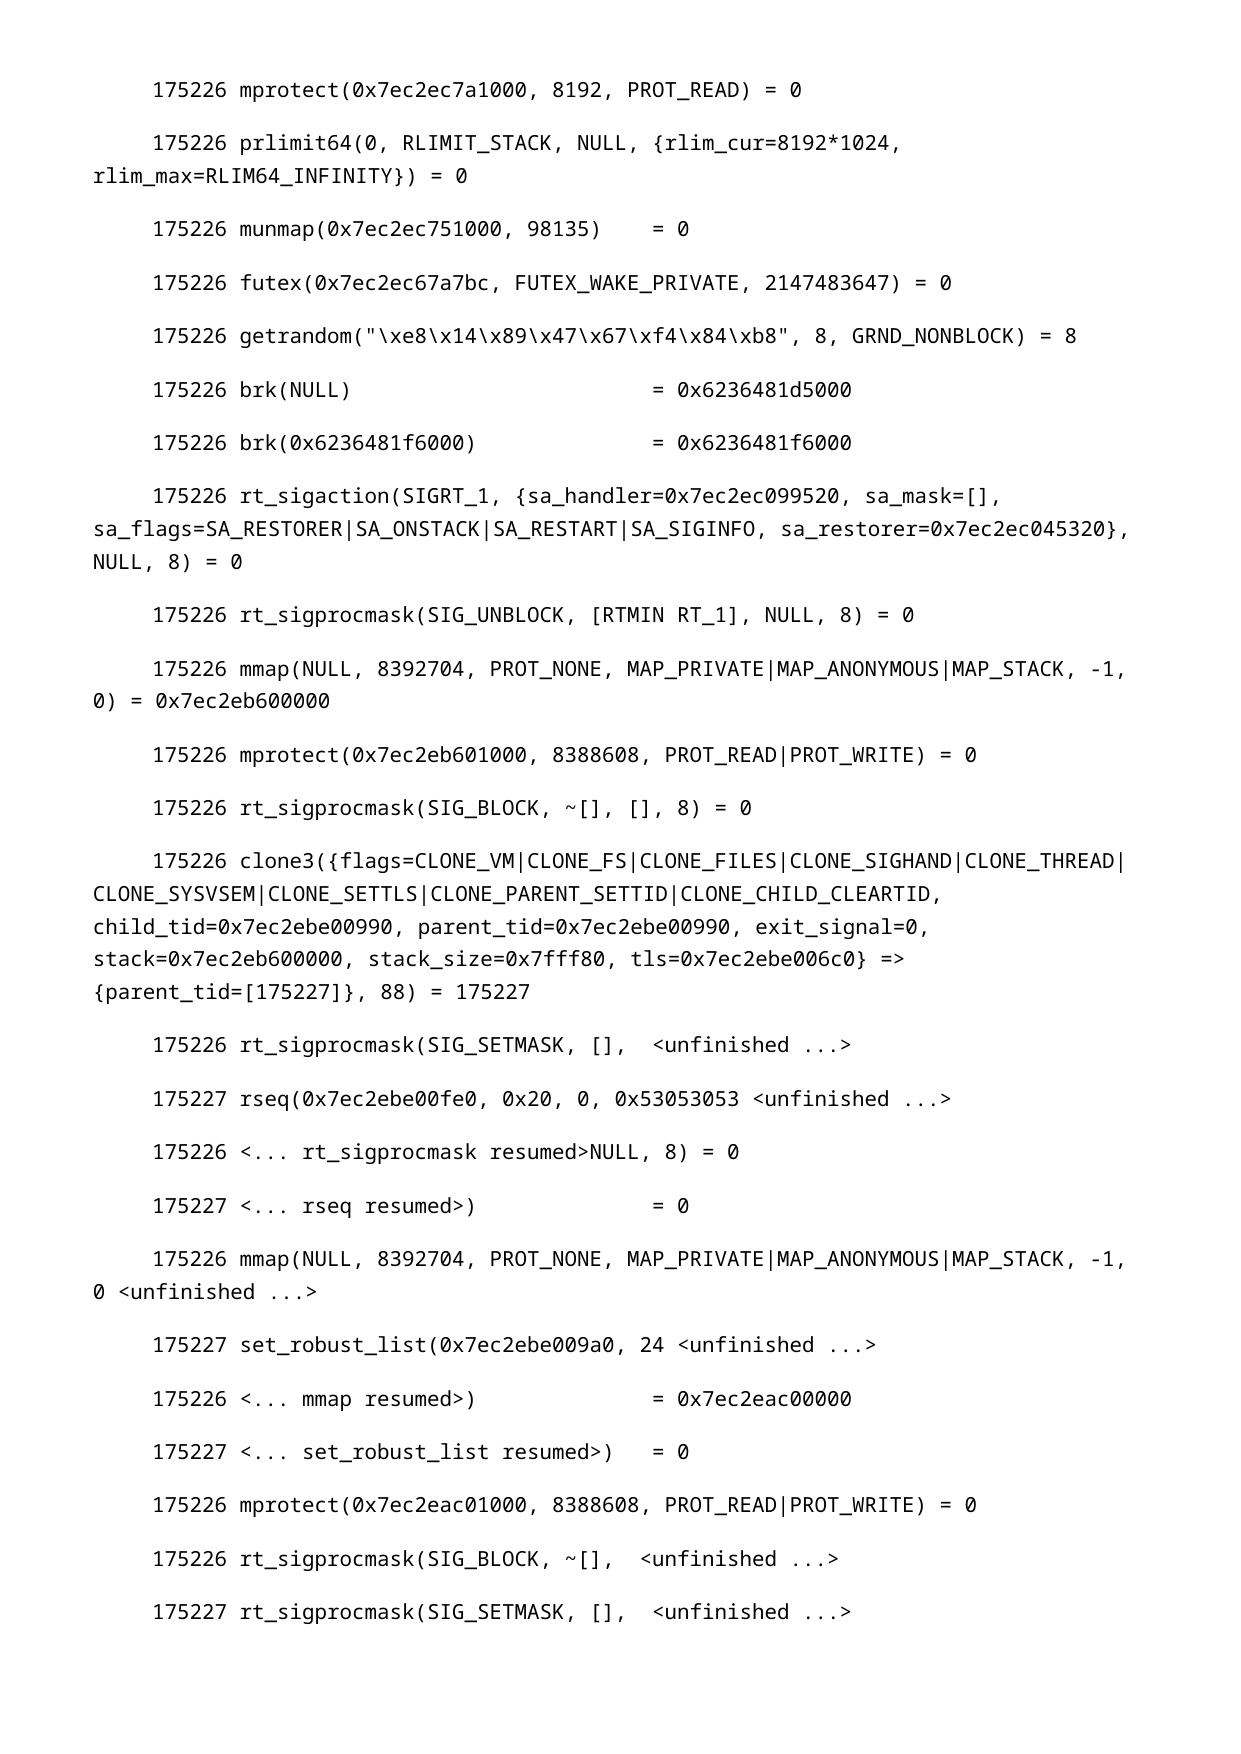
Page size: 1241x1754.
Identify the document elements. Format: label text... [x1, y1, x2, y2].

text 175226 rt_sigaction(SIGRT_1, {sa_handler=0x7ec2ec099520, sa_mask=[], sa_flags=SA_RESTORER|SA_ONSTACK|SA_RESTART|SA_SIGINFO, sa_restorer=0x7ec2ec045320}, NULL, 8) = 0 [93, 482, 1147, 575]
text 175226 munmap(0x7ec2ec751000, 98135) = 0 [93, 214, 1147, 243]
text 175226 getrandom("\xe8\x14\x89\x47\x67\xf4\x84\xb8", 8, GRND_NONBLOCK) = 8 [93, 321, 1147, 350]
text 175226 <... rt_sigprocmask resumed>NULL, 8) = 0 [93, 1137, 1147, 1166]
text 175227 <... set_robust_list resumed>) = 0 [93, 1437, 1147, 1466]
text 175226 brk(NULL) = 0x6236481d5000 [93, 375, 1147, 403]
text 175226 <... mmap resumed>) = 0x7ec2eac00000 [93, 1384, 1147, 1412]
text 175226 mprotect(0x7ec2ec7a1000, 8192, PROT_READ) = 0 [93, 75, 1147, 103]
text 175226 prlimit64(0, RLIMIT_STACK, NULL, {rlim_cur=8192*1024, rlim_max=RLIM64_INFINITY}) = 0 [93, 128, 1147, 189]
text 175226 rt_sigprocmask(SIG_SETMASK, [], <unfinished ...> [93, 1031, 1147, 1059]
text 175226 mmap(NULL, 8392704, PROT_NONE, MAP_PRIVATE|MAP_ANONYMOUS|MAP_STACK, -1, 0 <unfinished ...> [93, 1244, 1147, 1305]
text 175226 brk(0x6236481f6000) = 0x6236481f6000 [93, 428, 1147, 457]
text 175226 mmap(NULL, 8392704, PROT_NONE, MAP_PRIVATE|MAP_ANONYMOUS|MAP_STACK, -1, 0) = 0x7ec2eb600000 [93, 654, 1147, 715]
text 175227 <... rseq resumed>) = 0 [93, 1191, 1147, 1219]
text 175227 rseq(0x7ec2ebe00fe0, 0x20, 0, 0x53053053 <unfinished ...> [93, 1084, 1147, 1112]
text 175226 clone3({flags=CLONE_VM|CLONE_FS|CLONE_FILES|CLONE_SIGHAND|CLONE_THREAD|CLONE_SYSVSEM|CLONE_SETTLS|CLONE_PARENT_SETTID|CLONE_CHILD_CLEARTID, child_tid=0x7ec2ebe00990, parent_tid=0x7ec2ebe00990, exit_signal=0, stack=0x7ec2eb600000, stack_size=0x7fff80, tls=0x7ec2ebe006c0} => {parent_tid=[175227]}, 88) = 175227 [93, 847, 1147, 1006]
text 175226 mprotect(0x7ec2eac01000, 8388608, PROT_READ|PROT_WRITE) = 0 [93, 1491, 1147, 1519]
text 175226 mprotect(0x7ec2eb601000, 8388608, PROT_READ|PROT_WRITE) = 0 [93, 740, 1147, 768]
text 175226 rt_sigprocmask(SIG_UNBLOCK, [RTMIN RT_1], NULL, 8) = 0 [93, 600, 1147, 629]
text 175226 futex(0x7ec2ec67a7bc, FUTEX_WAKE_PRIVATE, 2147483647) = 0 [93, 268, 1147, 296]
text 175226 rt_sigprocmask(SIG_BLOCK, ~[], <unfinished ...> [93, 1544, 1147, 1572]
text 175227 rt_sigprocmask(SIG_SETMASK, [], <unfinished ...> [93, 1597, 1147, 1626]
text 175227 set_robust_list(0x7ec2ebe009a0, 24 <unfinished ...> [93, 1330, 1147, 1359]
text 175226 rt_sigprocmask(SIG_BLOCK, ~[], [], 8) = 0 [93, 793, 1147, 822]
